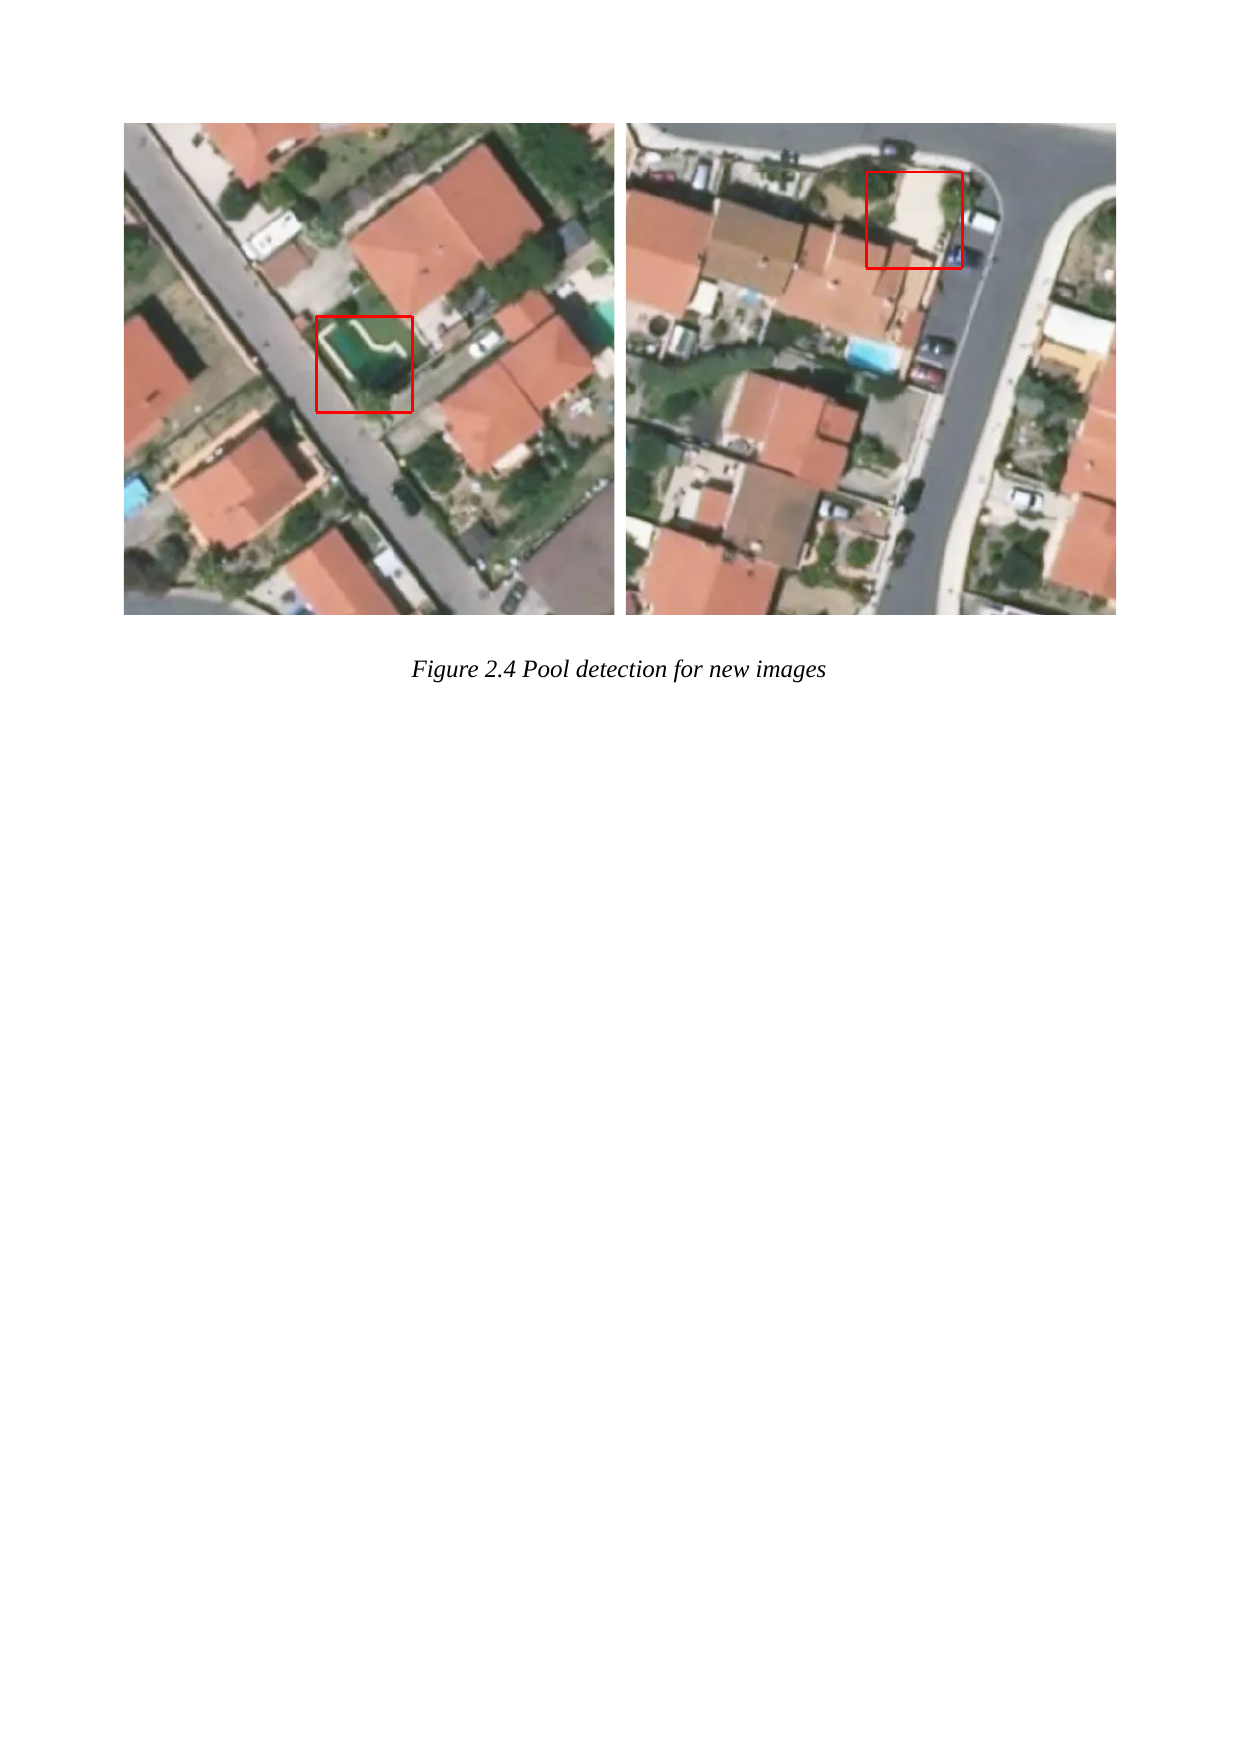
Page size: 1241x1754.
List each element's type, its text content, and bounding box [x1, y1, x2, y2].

table_cell [620, 118, 1122, 649]
table_cell Figure 2.4 Pool detection for new images [118, 649, 1122, 689]
picture [123, 123, 615, 615]
table_cell [118, 118, 620, 649]
picture [625, 123, 1117, 615]
